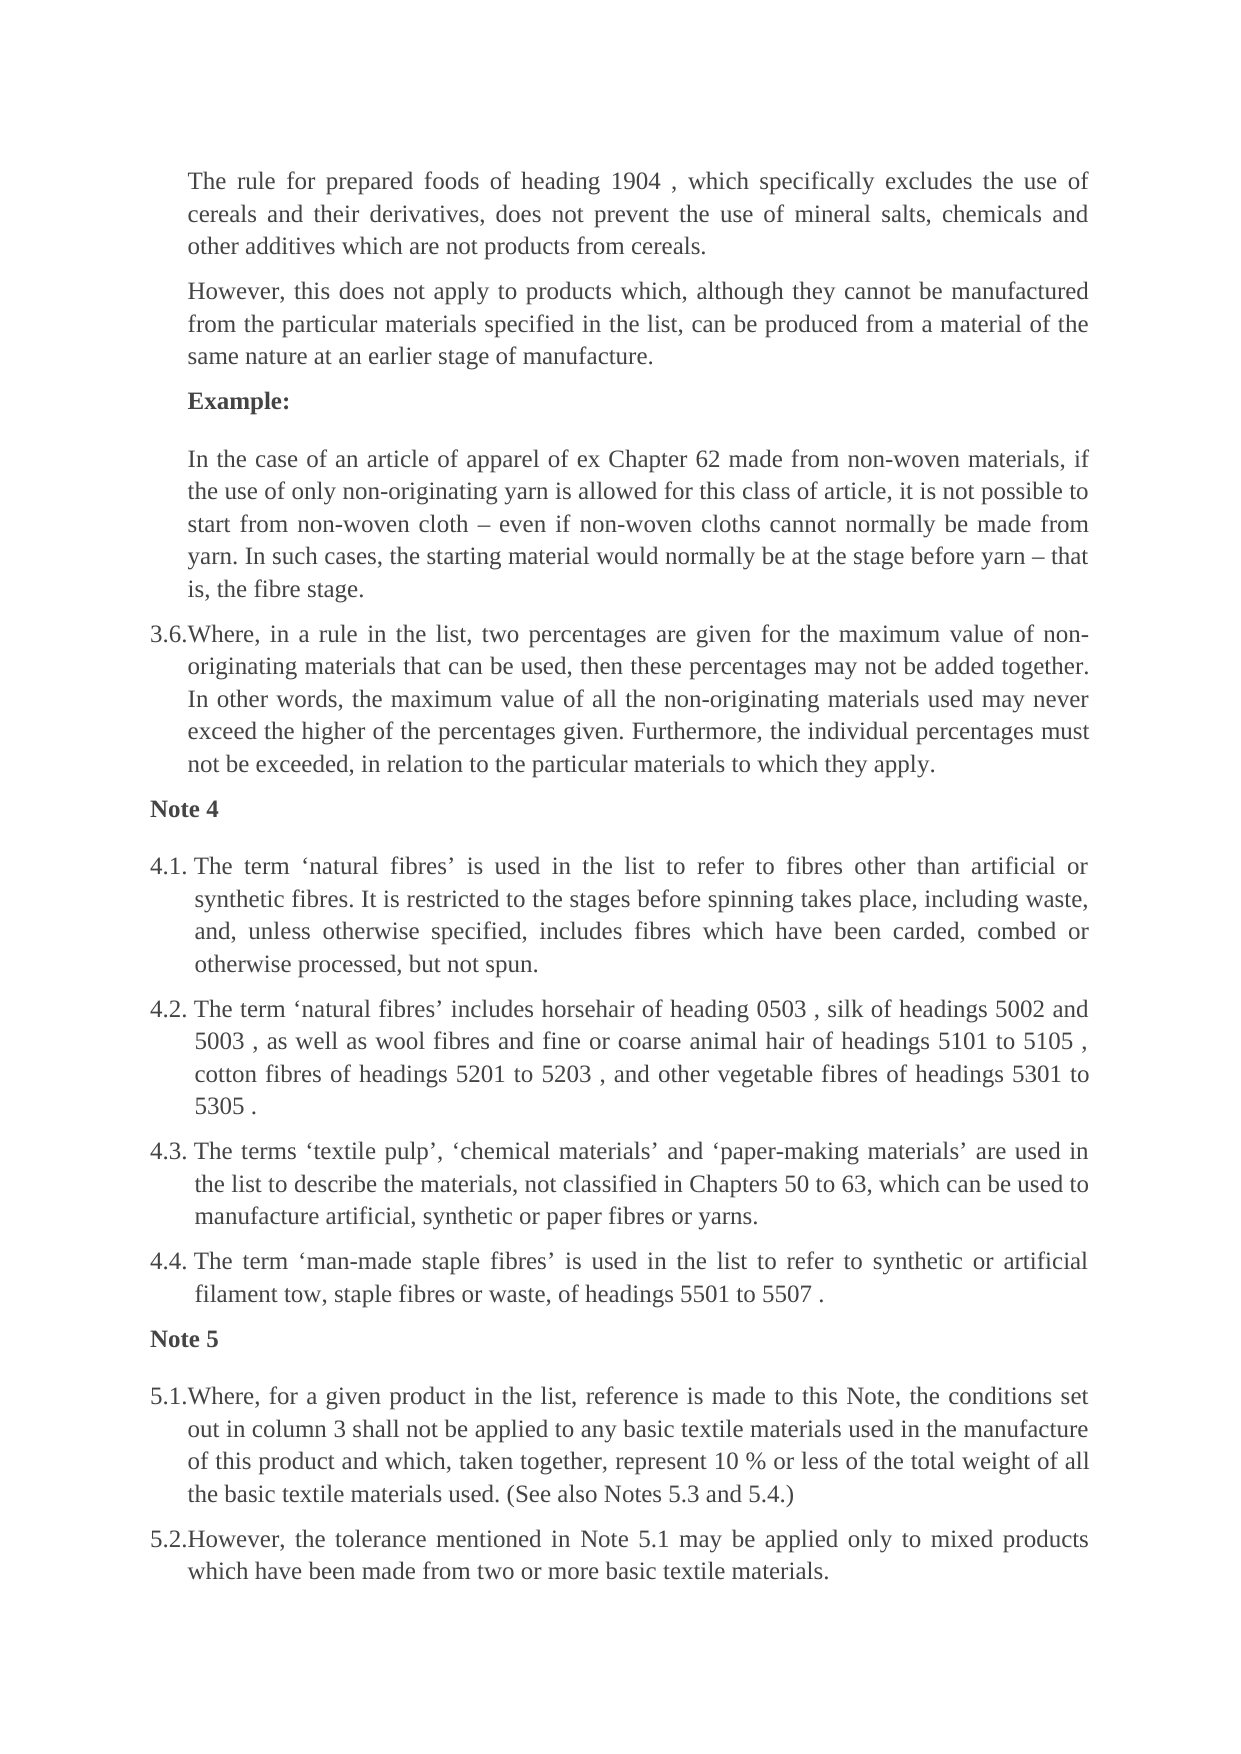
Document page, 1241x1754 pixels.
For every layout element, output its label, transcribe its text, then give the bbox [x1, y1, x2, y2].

text 4.2. The term ‘natural fibres’ includes horsehair of heading 0503 , silk of headings 5002 and 5003 , as well as wool fibres and fine or coarse animal hair of headings 5101 to 5105 , cotton fibres of headings 5201 to 5203 , and other vegetable fibres of headings 5301 to 5305 . [150, 990, 1090, 1120]
table_header 3.5. [150, 150, 187, 602]
table_header 3.6. [150, 603, 187, 777]
text 4.4. The term ‘man-made staple fibres’ is used in the list to refer to synthetic or artificial filament tow, staple fibres or waste, of headings 5501 to 5507 . [150, 1242, 1090, 1307]
text 4.3. The terms ‘textile pulp’, ‘chemical materials’ and ‘paper-making materials’ are used in the list to describe the materials, not classified in Chapters 50 to 63, which can be used to manufacture artificial, synthetic or paper fibres or yarns. [150, 1132, 1090, 1230]
table_header 5.1. [150, 1365, 187, 1507]
table_header Where, for a given product in the list, reference is made to this Note, the conditions set out in column 3 shall not be applied to any basic textile materials used in the manufacture of this product and which, taken together, represent 10 % or less of the total weight of all the basic textile materials used. (See also Notes 5.3 and 5.4.) [188, 1365, 1090, 1507]
text Note 4 [150, 790, 1090, 822]
table_header 5.2. [150, 1508, 187, 1585]
text 4.1. The term ‘natural fibres’ is used in the list to refer to fibres other than artificial or synthetic fibres. It is restricted to the stages before spinning takes place, including waste, and, unless otherwise specified, includes fibres which have been carded, combed or otherwise processed, but not spun. [150, 847, 1090, 977]
text Note 5 [150, 1320, 1090, 1352]
table_header Where a rule in the list specifies that a product must be manufactured from a particular material, the condition does not prevent the use of other materials which, because of their inherent nature, cannot satisfy the rule. (See also Note 6.2 below in relation to textiles). Example: The rule for prepared foods of heading 1904 , which specifically excludes the use of cereals and their derivatives, does not prevent the use of mineral salts, chemicals and other additives which are not products from cereals. However, this does not apply to products which, although they cannot be manufactured from the particular materials specified in the list, can be produced from a material of the same nature at an earlier stage of manufacture. Example: In the case of an article of apparel of ex Chapter 62 made from non-woven materials, if the use of only non-originating yarn is allowed for this class of article, it is not possible to start from non-woven cloth – even if non-woven cloths cannot normally be made from yarn. In such cases, the starting material would normally be at the stage before yarn – that is, the fibre stage. [188, 150, 1090, 602]
table_header Where, in a rule in the list, two percentages are given for the maximum value of non-originating materials that can be used, then these percentages may not be added together. In other words, the maximum value of all the non-originating materials used may never exceed the higher of the percentages given. Furthermore, the individual percentages must not be exceeded, in relation to the particular materials to which they apply. [188, 603, 1090, 777]
table_header However, the tolerance mentioned in Note 5.1 may be applied only to mixed products which have been made from two or more basic textile materials. The following are the basic textile materials: silk, wool, coarse animal hair, fine animal hair, horsehair, cotton, paper-making materials and paper, flax, true hemp, jute and other textile bast fibres, sisal and other textile fibres of the genus Agave, coconut, abaca, ramie and other vegetable textile fibres, synthetic man-made filaments, artificial man-made filaments, current-conducting filaments, synthetic man-made staple fibres of polypropylene, synthetic man-made staple fibres of polyester, synthetic man-made staple fibres of polyamide, synthetic man-made staple fibres of polyacrylonitrile, synthetic man-made staple fibres of polyimide, synthetic man-made staple fibres of polytetrafluoroethylene, synthetic man-made staple fibres of poly(phenylene sulphide), synthetic man-made staple fibres of poly(vinyl chloride), other synthetic man-made staple fibres, artificial man-made staple fibres of viscose, other artificial man-made staple fibres, yarn made of polyurethane segmented with flexible segments of polyether, whether or not gimped, yarn made of polyurethane segmented with flexible segments of polyester, whether or not gimped, products of heading 5605 (metallised yarn) incorporating strip consisting of a core of aluminium foil or of a core of plastic film whether or not coated with aluminium powder, of a width not exceeding 5 mm, sandwiched by means of a transparent or coloured adhesive between two layers of plastic film, other products of heading 5605 . Example: A yarn, of heading 5205 , made from cotton fibres of heading 5203 and synthetic staple fibres of heading 5506 , is a mixed yarn. Therefore, non-originating synthetic staple fibres which do not satisfy the origin-rules (which require manufacture from chemical materials or textile pulp) may be used, provided that their total weight does not exceed 10 % of the weight of the yarn. Example: A woollen fabric, of heading 5112 , made from woollen yarn of heading 5107 and synthetic yarn of staple fibres of heading 5509 , is a mixed fabric. Therefore, synthetic yarn which does not satisfy the origin rules (which require manufacture from chemical materials or textile pulp), or woollen yarn which does not satisfy the origin rules (which require manufacture from natural fibres, not carded or combed or otherwise prepared for spinning), or a combination of the two, may be used, provided that their total weight does not exceed 10 % of the weight of the fabric. Example: Tufted textile fabric, of heading 5802 , made from cotton yarn of heading 5205 and cotton fabric of heading 5210 , is a only mixed product if the cotton fabric is itself a mixed fabric made from yarns classified in two separate headings, or if the cotton yarns used are themselves mixtures. Example: If the tufted textile fabric concerned had been made from cotton yarn of heading 5205 and synthetic fabric of heading 5407 , then, obviously, the yarns used are two separate basic textile materials and the tufted textile fabric is, accordingly, a mixed product. [188, 1508, 1090, 1585]
